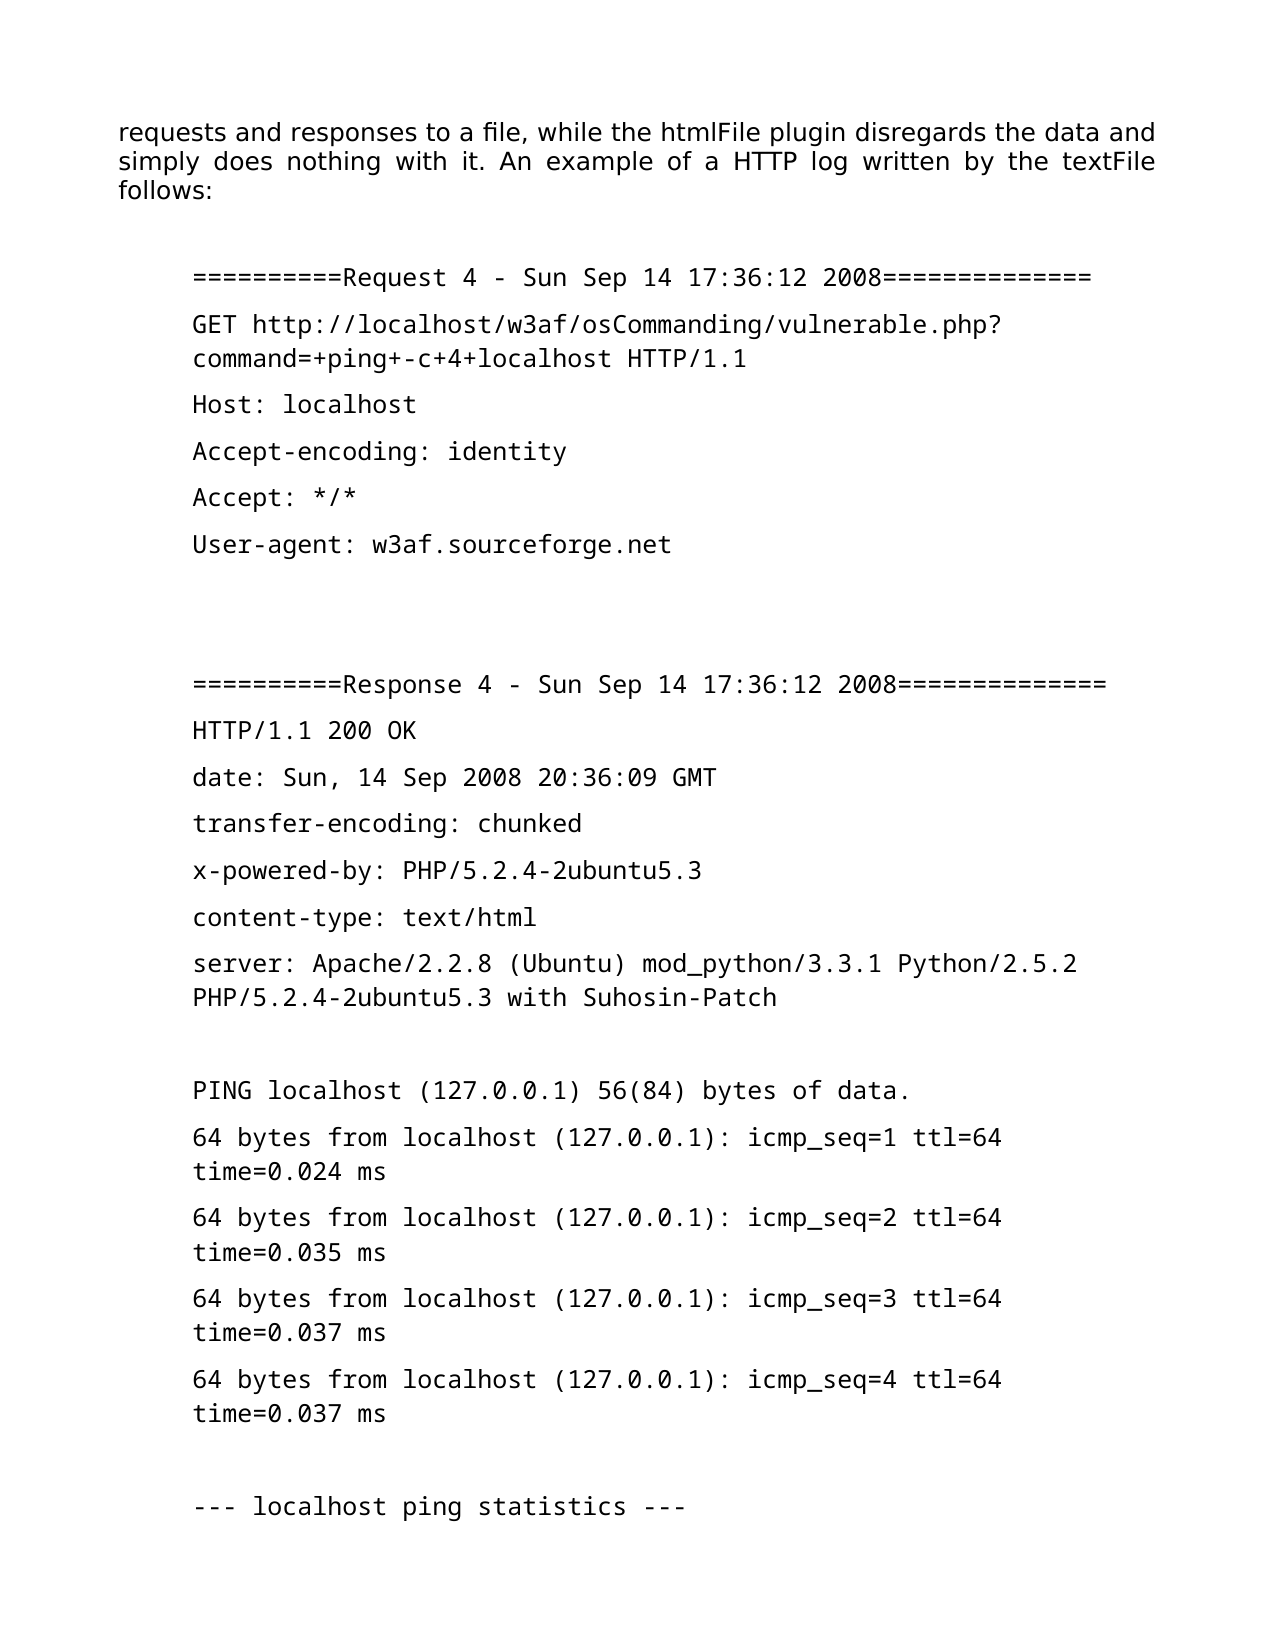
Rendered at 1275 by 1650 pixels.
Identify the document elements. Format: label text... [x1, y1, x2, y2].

text GET http://localhost/w3af/osCommanding/vulnerable.php?command=+ping+-c+4+localhost HTTP/1.1 [192, 306, 1157, 374]
text transfer-encoding: chunked [192, 806, 1157, 840]
text 64 bytes from localhost (127.0.0.1): icmp_seq=4 ttl=64 time=0.037 ms [192, 1361, 1157, 1429]
text 64 bytes from localhost (127.0.0.1): icmp_seq=1 ttl=64 time=0.024 ms [192, 1119, 1157, 1188]
text Accept: */* [192, 480, 1157, 514]
text ==========Response 4 - Sun Sep 14 17:36:12 2008============== [192, 666, 1157, 700]
text requests and responses to a file, while the htmlFile plugin disregards the data and simply does nothing with it. An example of a HTTP log written by the textFile follows: [118, 118, 1157, 206]
text x-powered-by: PHP/5.2.4-2ubuntu5.3 [192, 853, 1157, 887]
text Accept-encoding: identity [192, 433, 1157, 468]
text Host: localhost [192, 387, 1157, 421]
text 64 bytes from localhost (127.0.0.1): icmp_seq=2 ttl=64 time=0.035 ms [192, 1200, 1157, 1268]
text server: Apache/2.2.8 (Ubuntu) mod_python/3.3.1 Python/2.5.2 PHP/5.2.4-2ubuntu5.3 with Suhosin-Patch [192, 946, 1157, 1014]
text content-type: text/html [192, 899, 1157, 933]
text HTTP/1.1 200 OK [192, 713, 1157, 747]
text PING localhost (127.0.0.1) 56(84) bytes of data. [192, 1073, 1157, 1107]
text date: Sun, 14 Sep 2008 20:36:09 GMT [192, 759, 1157, 793]
text 64 bytes from localhost (127.0.0.1): icmp_seq=3 ttl=64 time=0.037 ms [192, 1281, 1157, 1349]
text ==========Request 4 - Sun Sep 14 17:36:12 2008============== [192, 260, 1157, 294]
text --- localhost ping statistics --- [192, 1488, 1157, 1523]
text User-agent: w3af.sourceforge.net [192, 527, 1157, 561]
